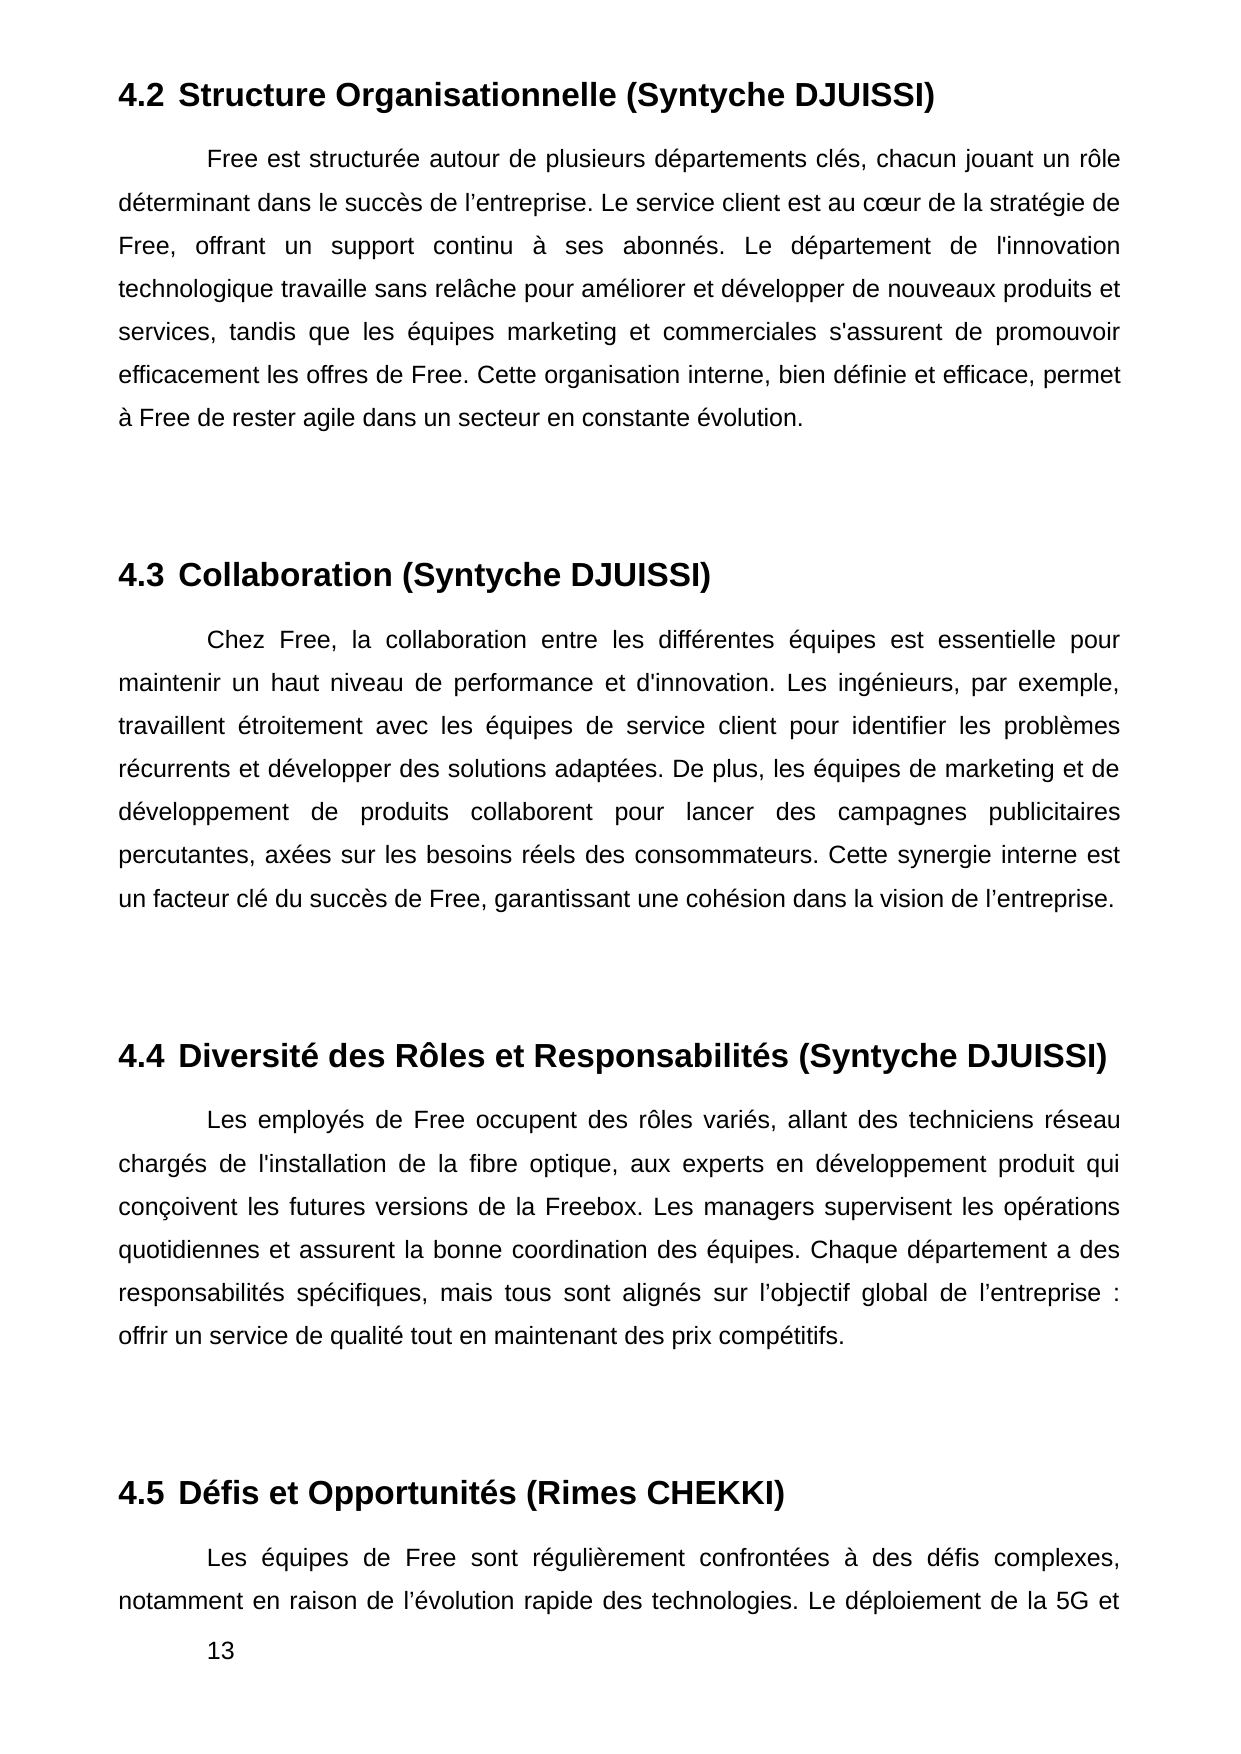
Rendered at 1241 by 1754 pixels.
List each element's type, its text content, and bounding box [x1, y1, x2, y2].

text Chez Free, la collaboration entre les différentes équipes est essentielle pour maintenir un haut niveau de performance et d'innovation. Les ingénieurs, par exemple, travaillent étroitement avec les équipes de service client pour identifier les problèmes récurrents et développer des solutions adaptées. De plus, les équipes de marketing et de développement de produits collaborent pour lancer des campagnes publicitaires percutantes, axées sur les besoins réels des consommateurs. Cette synergie interne est un facteur clé du succès de Free, garantissant une cohésion dans la vision de l’entreprise. [118, 625, 1122, 912]
text Les employés de Free occupent des rôles variés, allant des techniciens réseau chargés de l'installation de la fibre optique, aux experts en développement produit qui conçoivent les futures versions de la Freebox. Les managers supervisent les opérations quotidiennes et assurent la bonne coordination des équipes. Chaque département a des responsabilités spécifiques, mais tous sont alignés sur l’objectif global de l’entreprise : offrir un service de qualité tout en maintenant des prix compétitifs. [118, 1105, 1122, 1350]
subtitle Défis et Opportunités (Rimes CHEKKI) [118, 1473, 1122, 1512]
subtitle Diversité des Rôles et Responsabilités (Syntyche DJUISSI) [118, 1036, 1122, 1074]
subtitle Structure Organisationnelle (Syntyche DJUISSI) [118, 75, 1122, 113]
subtitle Collaboration (Syntyche DJUISSI) [118, 556, 1122, 594]
text Free est structurée autour de plusieurs départements clés, chacun jouant un rôle déterminant dans le succès de l’entreprise. Le service client est au cœur de la stratégie de Free, offrant un support continu à ses abonnés. Le département de l'innovation technologique travaille sans relâche pour améliorer et développer de nouveaux produits et services, tandis que les équipes marketing et commerciales s'assurent de promouvoir efficacement les offres de Free. Cette organisation interne, bien définie et efficace, permet à Free de rester agile dans un secteur en constante évolution. [118, 144, 1122, 432]
text Les équipes de Free sont régulièrement confrontées à des défis complexes, notamment en raison de l’évolution rapide des technologies. Le déploiement de la 5G et [118, 1543, 1122, 1615]
